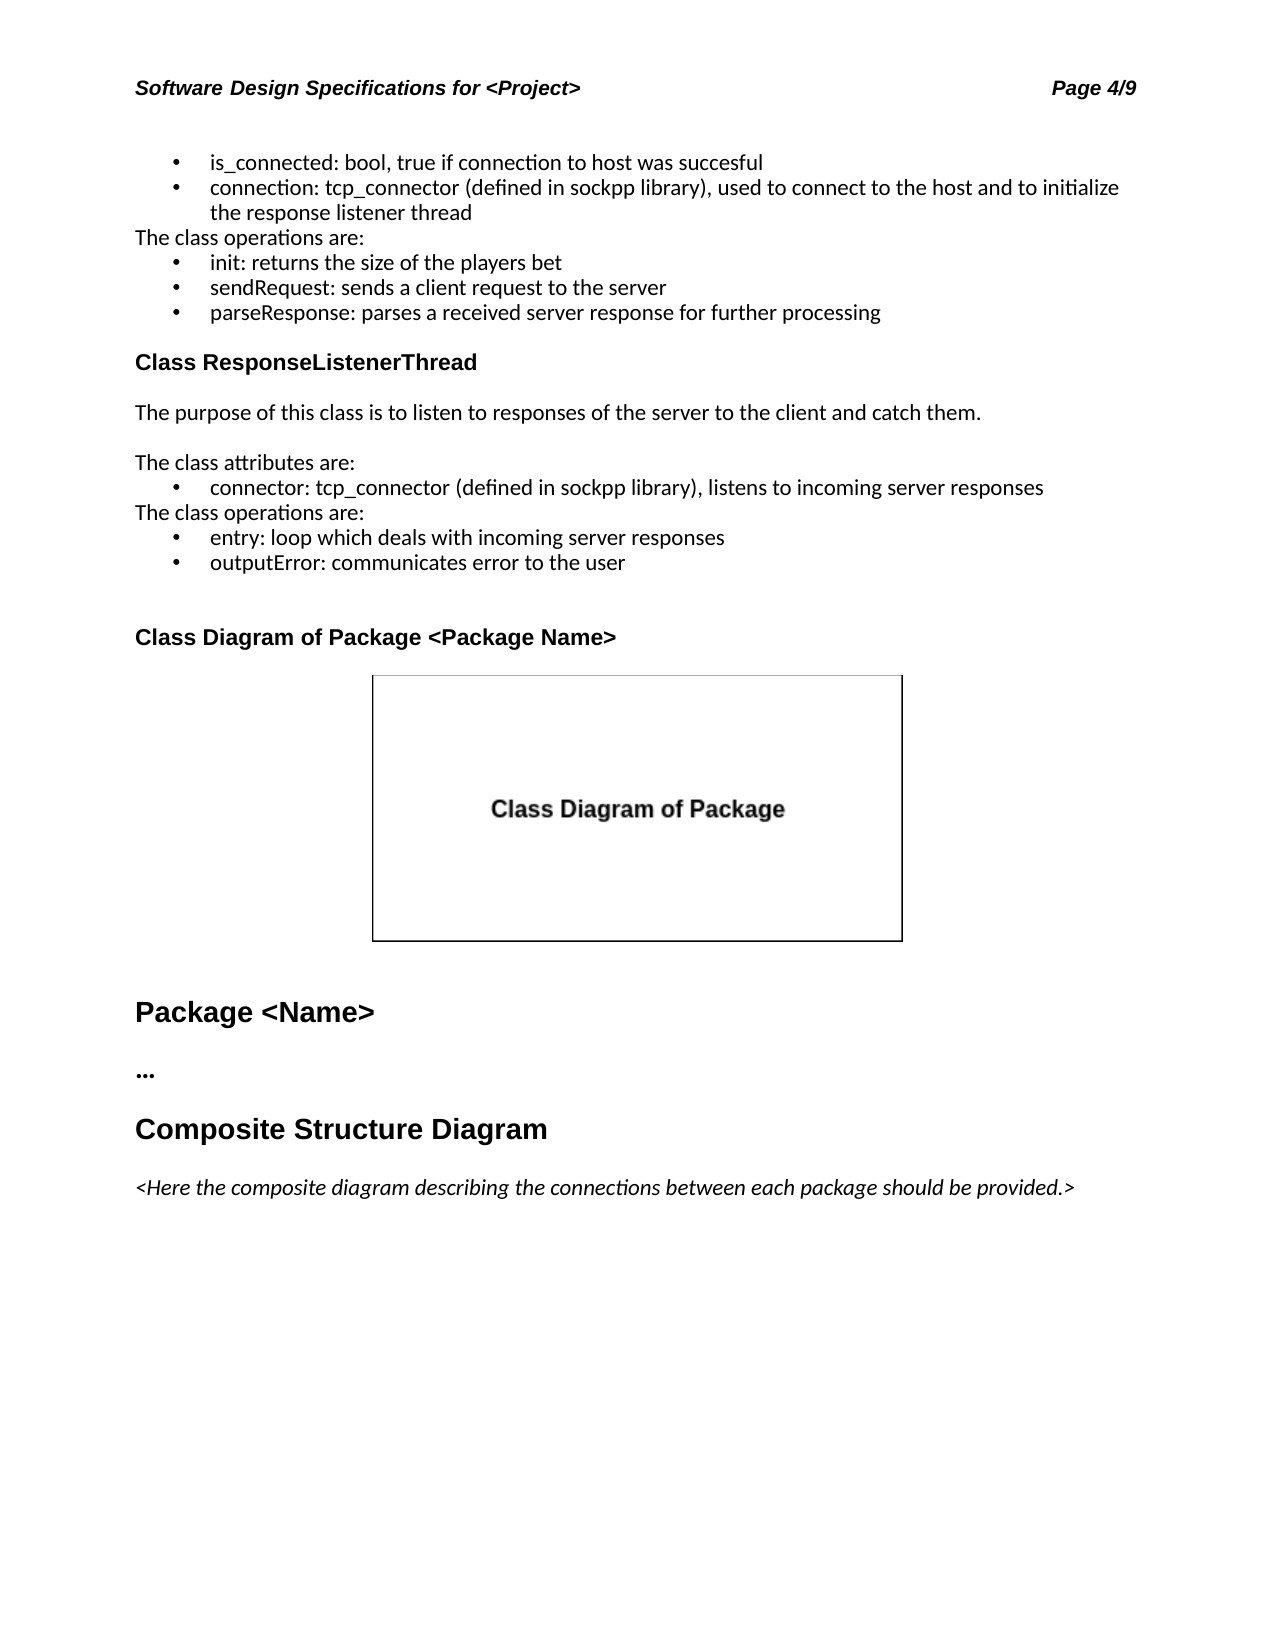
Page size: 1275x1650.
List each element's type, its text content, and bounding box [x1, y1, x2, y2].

list init: returns the size of the players bet [172, 250, 1140, 275]
list sendRequest: sends a client request to the server [172, 275, 1140, 300]
list outputError: communicates error to the user [172, 550, 1140, 575]
subtitle Package <Name> [135, 995, 1140, 1029]
text … [135, 1058, 1140, 1083]
list parseResponse: parses a received server response for further processing [172, 300, 1140, 325]
text The class operations are: [135, 500, 1140, 525]
list connection: tcp_connector (defined in sockpp library), used to connect to the host and to initialize the response listener thread [172, 175, 1140, 225]
list is_connected: bool, true if connection to host was succesful [172, 150, 1140, 175]
subtitle Class ResponseListenerThread [135, 350, 1140, 375]
subtitle Composite Structure Diagram [135, 1112, 1140, 1146]
list entry: loop which deals with incoming server responses [172, 525, 1140, 550]
text The purpose of this class is to listen to responses of the server to the client and catch them. [135, 400, 1140, 425]
text <Here the composite diagram describing the connections between each package should be provided.> [135, 1175, 1140, 1200]
list connector: tcp_connector (defined in sockpp library), listens to incoming server responses [172, 475, 1140, 500]
text The class attributes are: [135, 450, 1140, 475]
subtitle Class Diagram of Package <Package Name> [135, 625, 1140, 650]
text The class operations are: [135, 225, 1140, 250]
